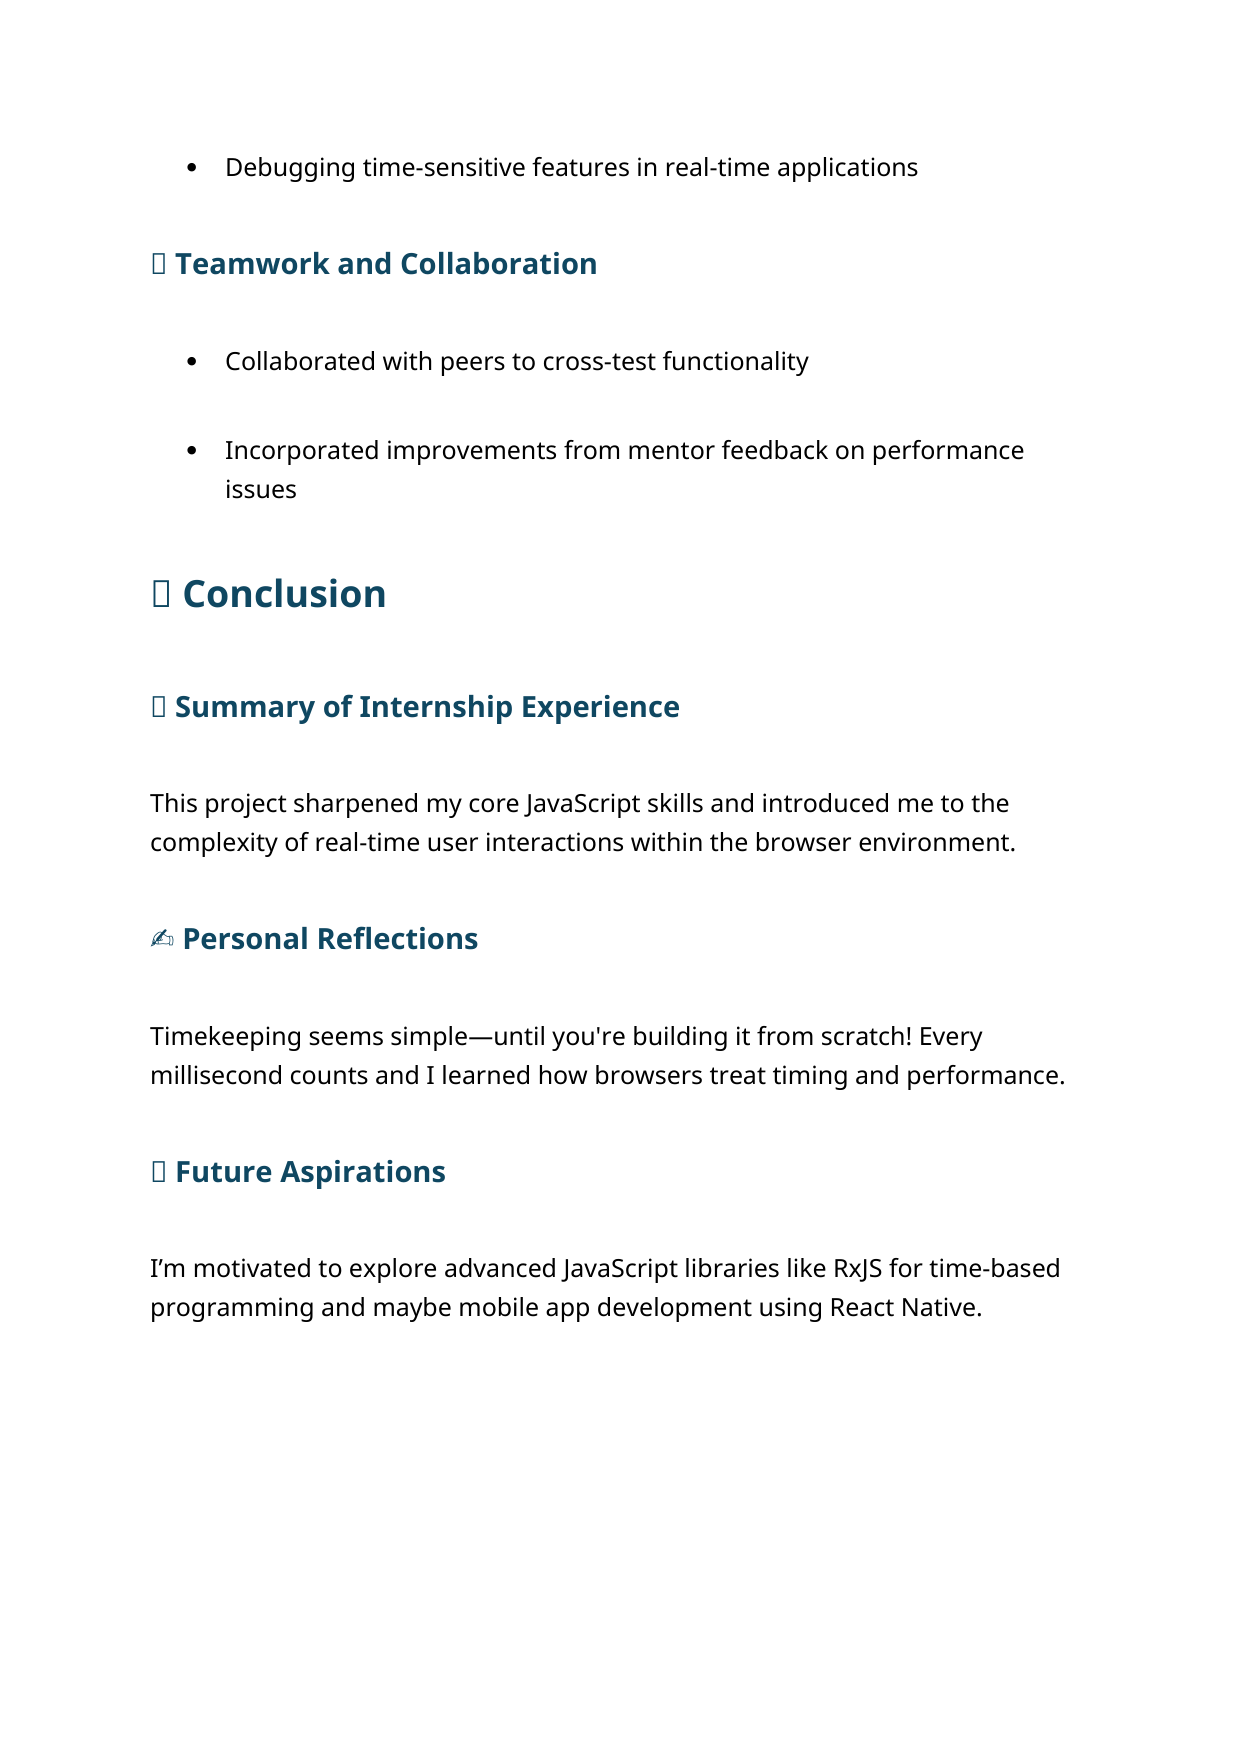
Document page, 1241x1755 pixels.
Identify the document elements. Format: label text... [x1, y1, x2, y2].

subtitle 🤝 Teamwork and Collaboration [150, 243, 1090, 283]
list Collaborated with peers to cross-test functionality [187, 343, 1090, 377]
subtitle 🌟 Future Aspirations [150, 1151, 1090, 1191]
text I’m motivated to explore advanced JavaScript libraries like RxJS for time-based programming and maybe mobile app development using React Native. [150, 1251, 1090, 1324]
subtitle 📝 Conclusion [150, 567, 1090, 618]
list Incorporated improvements from mentor feedback on performance issues [187, 432, 1090, 506]
subtitle ✍️ Personal Reflections [150, 918, 1090, 958]
text Timekeeping seems simple—until you're building it from scratch! Every millisecond counts and I learned how browsers treat timing and performance. [150, 1018, 1090, 1092]
subtitle 🧭 Summary of Internship Experience [150, 686, 1090, 726]
text This project sharpened my core JavaScript skills and introduced me to the complexity of real-time user interactions within the browser environment. [150, 786, 1090, 859]
list Debugging time-sensitive features in real-time applications [187, 150, 1090, 184]
